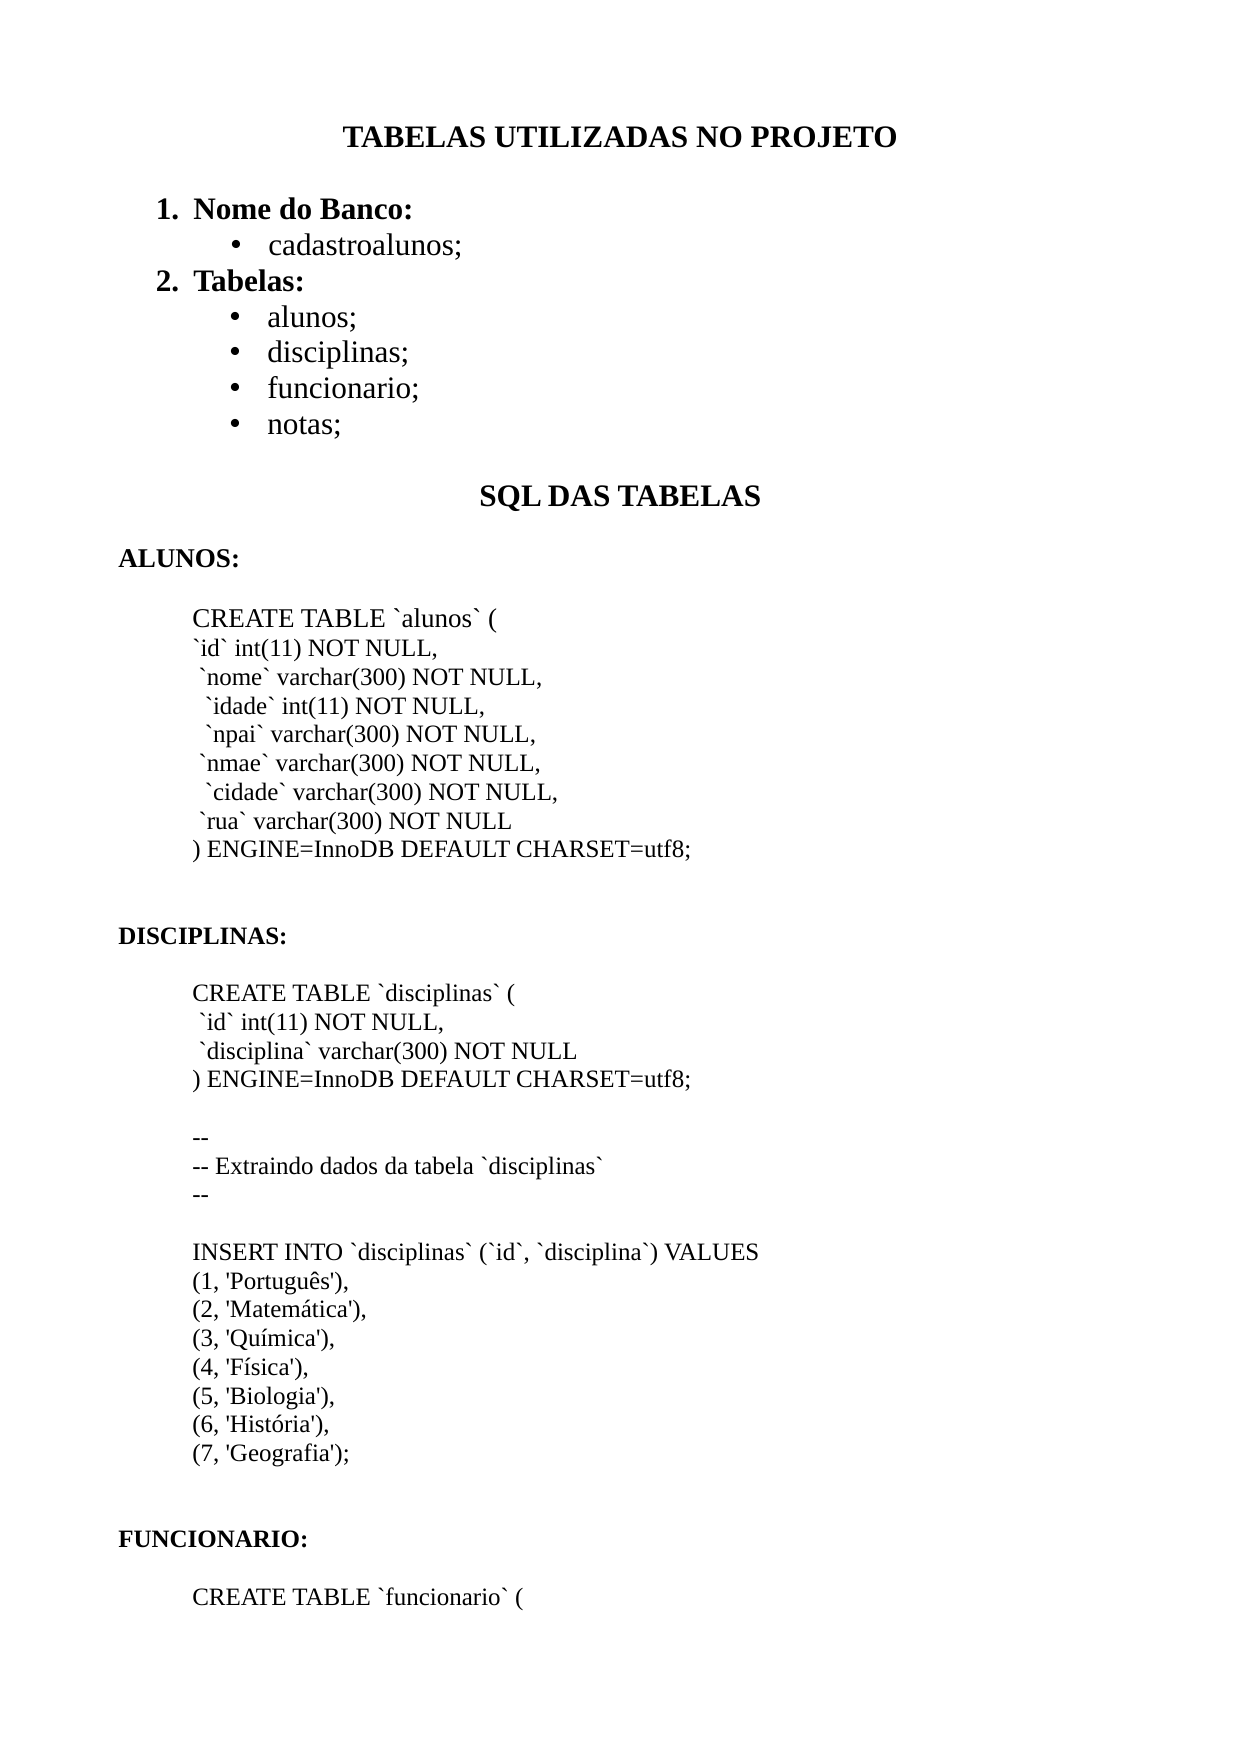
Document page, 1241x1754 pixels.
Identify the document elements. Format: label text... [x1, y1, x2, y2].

list Nome do Banco: [156, 190, 1122, 226]
text -- Extraindo dados da tabela `disciplinas` [118, 1151, 1122, 1179]
text `cidade` varchar(300) NOT NULL, [118, 777, 1122, 806]
text `idade` int(11) NOT NULL, [118, 691, 1122, 719]
text CREATE TABLE `disciplinas` ( [118, 978, 1122, 1007]
list cadastroalunos; [231, 226, 1122, 262]
text (6, 'História'), [118, 1409, 1122, 1438]
text (3, 'Química'), [118, 1323, 1122, 1352]
text `nmae` varchar(300) NOT NULL, [118, 748, 1122, 777]
list notas; [229, 406, 1122, 442]
text (7, 'Geografia'); [118, 1438, 1122, 1467]
text (5, 'Biologia'), [118, 1381, 1122, 1409]
text ) ENGINE=InnoDB DEFAULT CHARSET=utf8; [118, 1064, 1122, 1093]
text FUNCIONARIO: [118, 1524, 1122, 1553]
text ALUNOS: [118, 542, 1122, 573]
text `id` int(11) NOT NULL, [118, 1007, 1122, 1036]
text DISCIPLINAS: [118, 921, 1122, 949]
list disciplinas; [229, 334, 1122, 370]
text (2, 'Matemática'), [118, 1294, 1122, 1323]
text `nome` varchar(300) NOT NULL, [118, 662, 1122, 691]
text CREATE TABLE `funcionario` ( [118, 1582, 1122, 1611]
text `npai` varchar(300) NOT NULL, [118, 719, 1122, 748]
text -- [118, 1179, 1122, 1208]
text ) ENGINE=InnoDB DEFAULT CHARSET=utf8; [118, 834, 1122, 863]
text `id` int(11) NOT NULL, [118, 633, 1122, 662]
text `rua` varchar(300) NOT NULL [118, 806, 1122, 834]
text `disciplina` varchar(300) NOT NULL [118, 1036, 1122, 1064]
text (1, 'Português'), [118, 1266, 1122, 1294]
text -- [118, 1122, 1122, 1151]
text SQL DAS TABELAS [118, 477, 1122, 513]
text CREATE TABLE `alunos` ( [118, 602, 1122, 633]
text INSERT INTO `disciplinas` (`id`, `disciplina`) VALUES [118, 1237, 1122, 1266]
list Tabelas: [156, 262, 1122, 298]
text TABELAS UTILIZADAS NO PROJETO [118, 118, 1122, 154]
list alunos; [229, 298, 1122, 334]
list funcionario; [229, 370, 1122, 406]
text (4, 'Física'), [118, 1352, 1122, 1381]
